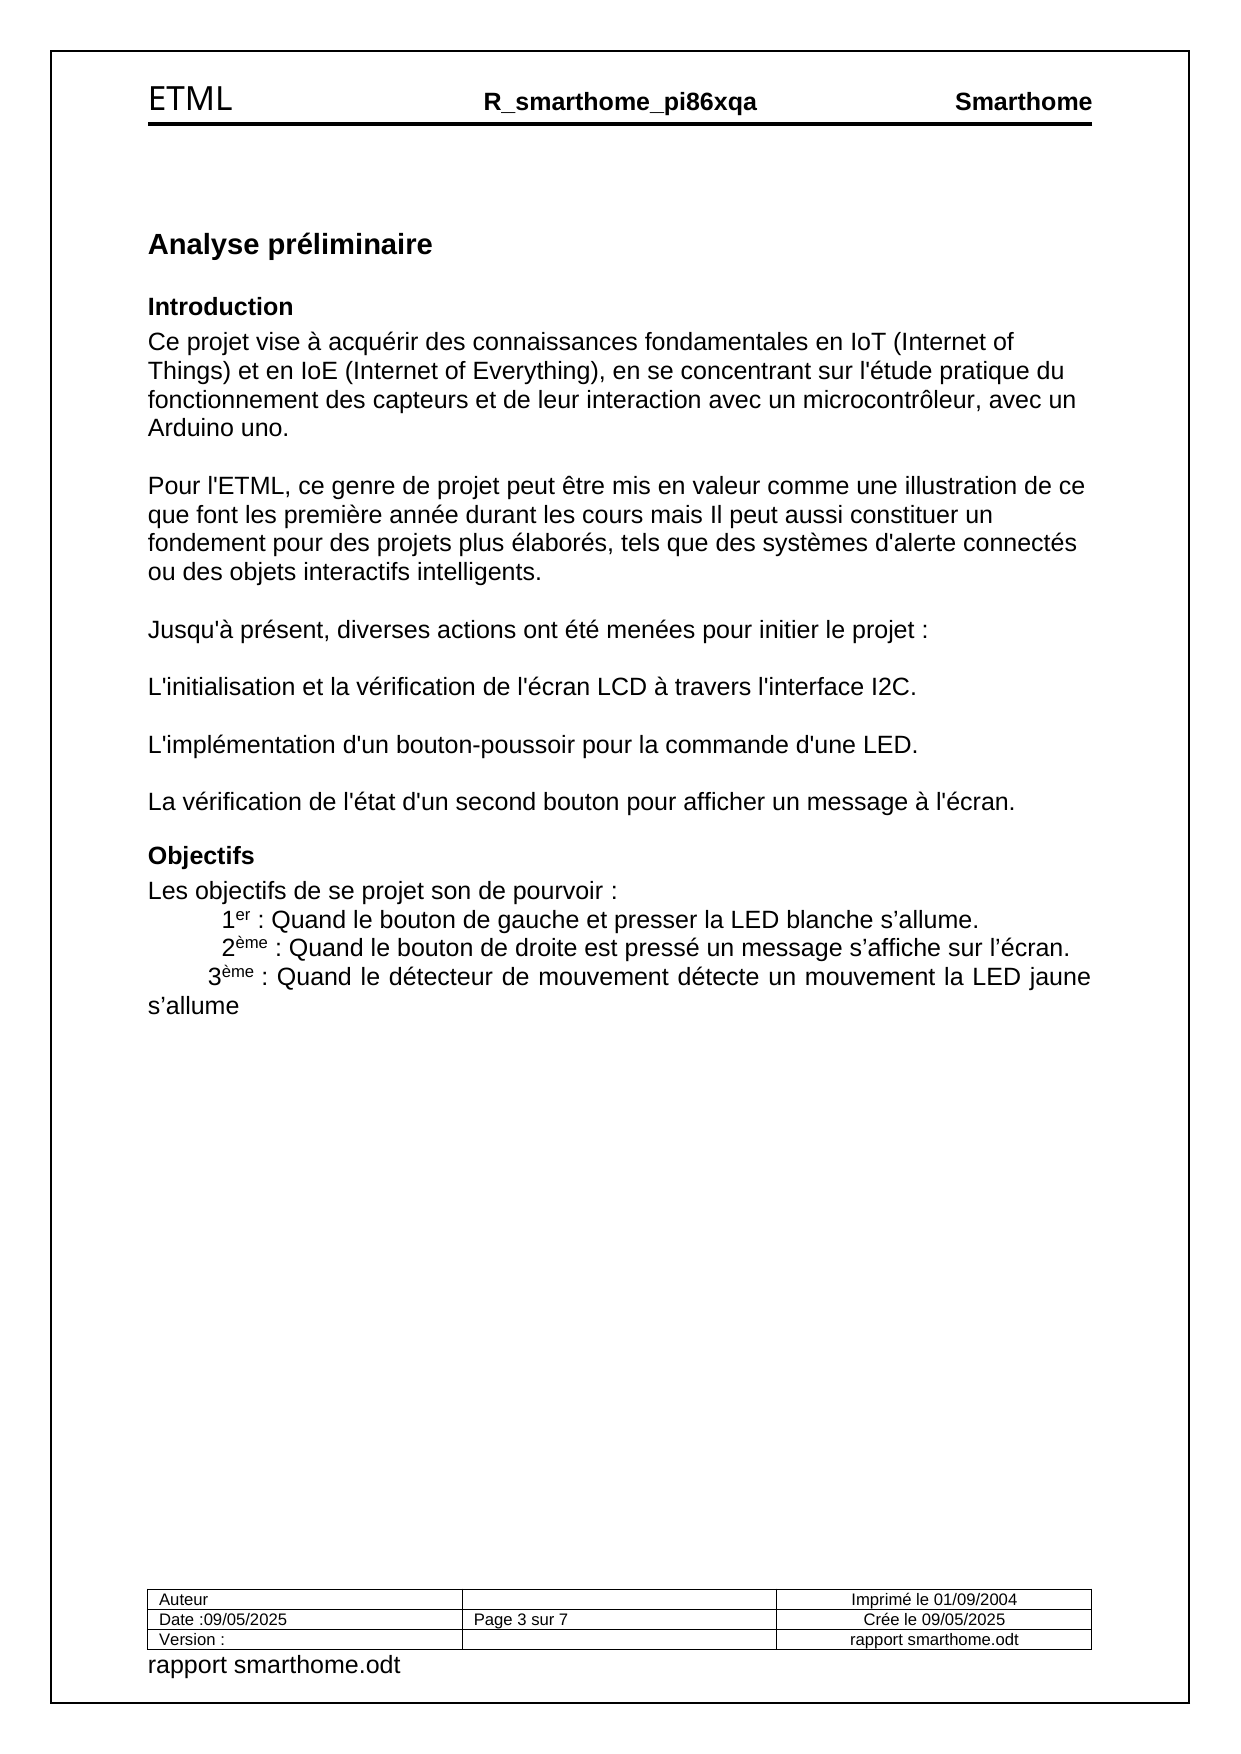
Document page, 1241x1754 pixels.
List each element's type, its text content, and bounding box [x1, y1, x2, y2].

subtitle Introduction [148, 292, 1092, 321]
text Les objectifs de se projet son de pourvoir : [148, 876, 1092, 904]
subtitle Analyse préliminaire [148, 227, 1092, 261]
text Ce projet vise à acquérir des connaissances fondamentales en IoT (Internet of Things) et en IoE (Internet of Everything), en se concentrant sur l'étude pratique du fonctionnement des capteurs et de leur interaction avec un microcontrôleur, avec un Arduino uno. [148, 327, 1092, 442]
text Pour l'ETML, ce genre de projet peut être mis en valeur comme une illustration de ce que font les première année durant les cours mais Il peut aussi constituer un fondement pour des projets plus élaborés, tels que des systèmes d'alerte connectés ou des objets interactifs intelligents. Jusqu'à présent, diverses actions ont été menées pour initier le projet : L'initialisation et la vérification de l'écran LCD à travers l'interface I2C. L'implémentation d'un bouton-poussoir pour la commande d'une LED. La vérification de l'état d'un second bouton pour afficher un message à l'écran. [148, 471, 1092, 816]
subtitle Objectifs [148, 841, 1092, 869]
text 3ème : Quand le détecteur de mouvement détecte un mouvement la LED jaune s’allume [148, 962, 1092, 1019]
text 1er : Quand le bouton de gauche et presser la LED blanche s’allume. [148, 904, 1092, 933]
text 2ème : Quand le bouton de droite est pressé un message s’affiche sur l’écran. [148, 933, 1092, 962]
